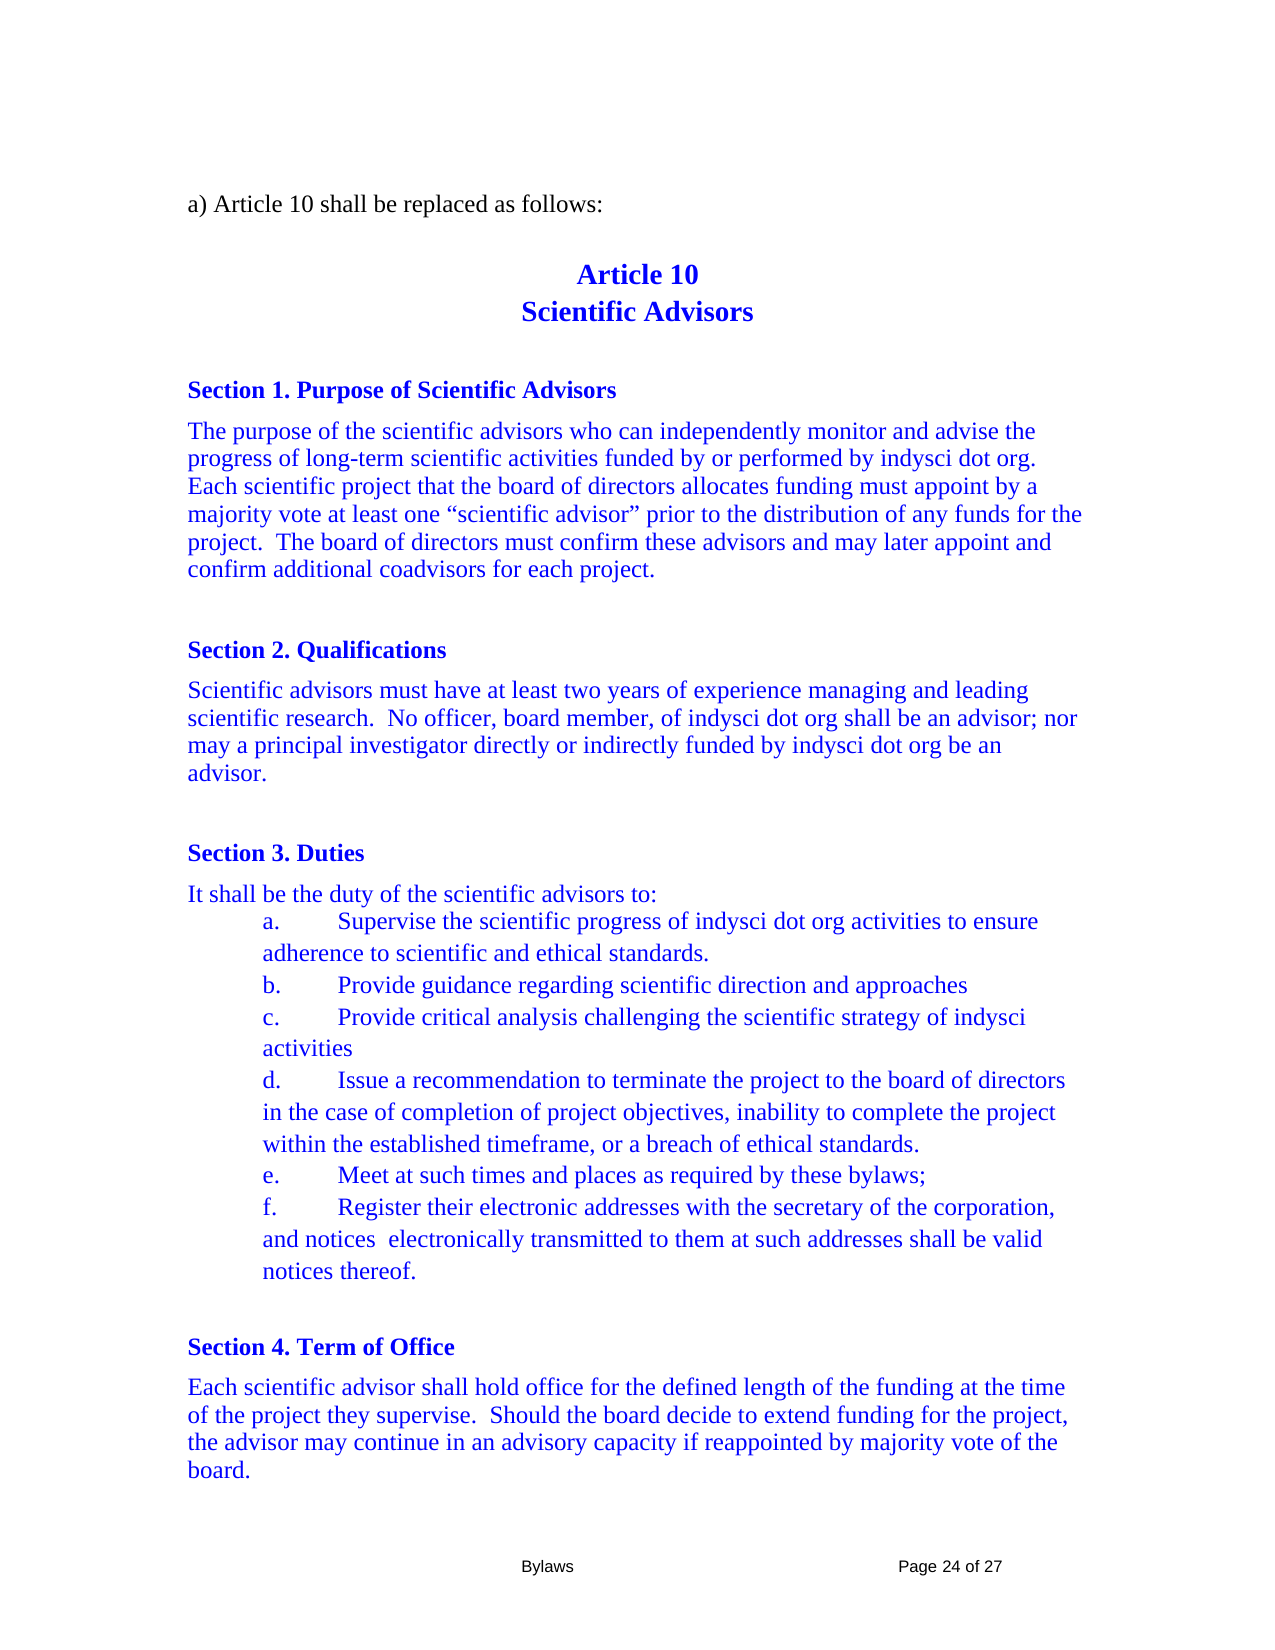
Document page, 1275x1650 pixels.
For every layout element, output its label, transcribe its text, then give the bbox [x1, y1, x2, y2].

text Section 3. Duties [187, 839, 1087, 867]
text Article 10 [187, 258, 1087, 290]
text Section 1. Purpose of Scientific Advisors [187, 377, 1087, 404]
text f. Register their electronic addresses with the secretary of the corporation, and notices electronically transmitted to them at such addresses shall be valid notices thereof. [262, 1193, 1087, 1284]
text Scientific advisors must have at least two years of experience managing and leading scientific research. No officer, board member, of indysci dot org shall be an advisor; nor may a principal investigator directly or indirectly funded by indysci dot org be an advisor. [187, 676, 1087, 787]
text a. Supervise the scientific progress of indysci dot org activities to ensure adherence to scientific and ethical standards. [262, 907, 1087, 967]
text a) Article 10 shall be replaced as follows: [187, 190, 1087, 218]
text d. Issue a recommendation to terminate the project to the board of directors in the case of completion of project objectives, inability to complete the project within the established timeframe, or a breach of ethical standards. [262, 1066, 1087, 1157]
text e. Meet at such times and places as required by these bylaws; [262, 1162, 1087, 1189]
text c. Provide critical analysis challenging the scientific strategy of indysci activities [262, 1003, 1087, 1062]
text Each scientific advisor shall hold office for the defined length of the funding at the time of the project they supervise. Should the board decide to extend funding for the project, the advisor may continue in an advisory capacity if reappointed by majority vote of the board. [187, 1373, 1087, 1484]
text It shall be the duty of the scientific advisors to: [187, 880, 1087, 907]
text Scientific Advisors [187, 295, 1087, 327]
text The purpose of the scientific advisors who can independently monitor and advise the progress of long-term scientific activities funded by or performed by indysci dot org. Each scientific project that the board of directors allocates funding must appoint by a majority vote at least one “scientific advisor” prior to the distribution of any funds for the project. The board of directors must confirm these advisors and may later appoint and confirm additional coadvisors for each project. [187, 417, 1087, 583]
text Section 2. Qualifications [187, 636, 1087, 663]
text Section 4. Term of Office [187, 1333, 1087, 1361]
text b. Provide guidance regarding scientific direction and approaches [262, 971, 1087, 999]
